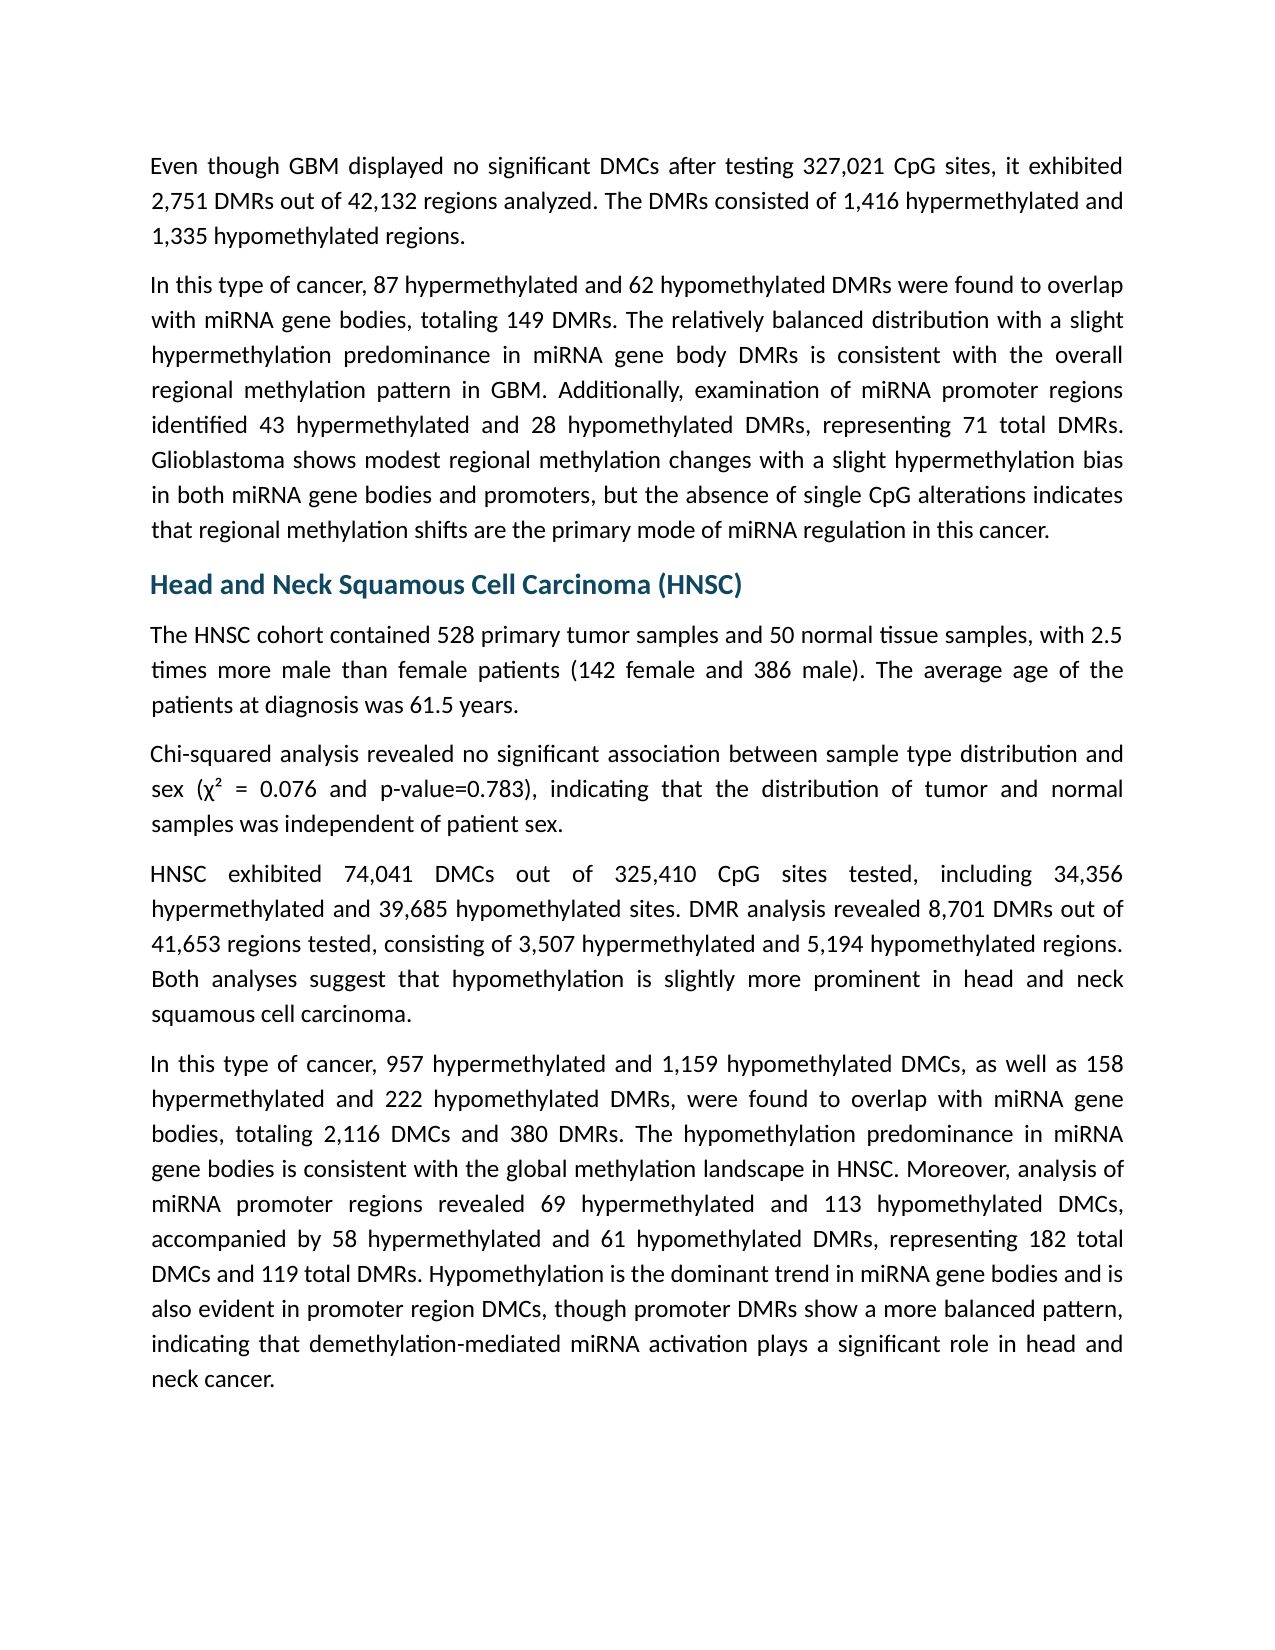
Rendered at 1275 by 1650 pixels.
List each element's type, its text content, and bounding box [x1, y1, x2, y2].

subtitle Head and Neck Squamous Cell Carcinoma (HNSC) [150, 566, 1125, 602]
text In this type of cancer, 957 hypermethylated and 1,159 hypomethylated DMCs, as well as 158 hypermethylated and 222 hypomethylated DMRs, were found to overlap with miRNA gene bodies, totaling 2,116 DMCs and 380 DMRs. The hypomethylation predominance in miRNA gene bodies is consistent with the global methylation landscape in HNSC. Moreover, analysis of miRNA promoter regions revealed 69 hypermethylated and 113 hypomethylated DMCs, accompanied by 58 hypermethylated and 61 hypomethylated DMRs, representing 182 total DMCs and 119 total DMRs. Hypomethylation is the dominant trend in miRNA gene bodies and is also evident in promoter region DMCs, though promoter DMRs show a more balanced pattern, indicating that demethylation-mediated miRNA activation plays a significant role in head and neck cancer. [150, 1048, 1125, 1393]
text Even though GBM displayed no significant DMCs after testing 327,021 CpG sites, it exhibited 2,751 DMRs out of 42,132 regions analyzed. The DMRs consisted of 1,416 hypermethylated and 1,335 hypomethylated regions. [150, 150, 1125, 251]
text Chi-squared analysis revealed no significant association between sample type distribution and sex (χ² = 0.076 and p-value=0.783), indicating that the distribution of tumor and normal samples was independent of patient sex. [150, 739, 1125, 839]
text In this type of cancer, 87 hypermethylated and 62 hypomethylated DMRs were found to overlap with miRNA gene bodies, totaling 149 DMRs. The relatively balanced distribution with a slight hypermethylation predominance in miRNA gene body DMRs is consistent with the overall regional methylation pattern in GBM. Additionally, examination of miRNA promoter regions identified 43 hypermethylated and 28 hypomethylated DMRs, representing 71 total DMRs. Glioblastoma shows modest regional methylation changes with a slight hypermethylation bias in both miRNA gene bodies and promoters, but the absence of single CpG alterations indicates that regional methylation shifts are the primary mode of miRNA regulation in this cancer. [150, 269, 1125, 545]
text HNSC exhibited 74,041 DMCs out of 325,410 CpG sites tested, including 34,356 hypermethylated and 39,685 hypomethylated sites. DMR analysis revealed 8,701 DMRs out of 41,653 regions tested, consisting of 3,507 hypermethylated and 5,194 hypomethylated regions. Both analyses suggest that hypomethylation is slightly more prominent in head and neck squamous cell carcinoma. [150, 858, 1125, 1029]
text The HNSC cohort contained 528 primary tumor samples and 50 normal tissue samples, with 2.5 times more male than female patients (142 female and 386 male). The average age of the patients at diagnosis was 61.5 years. [150, 619, 1125, 719]
